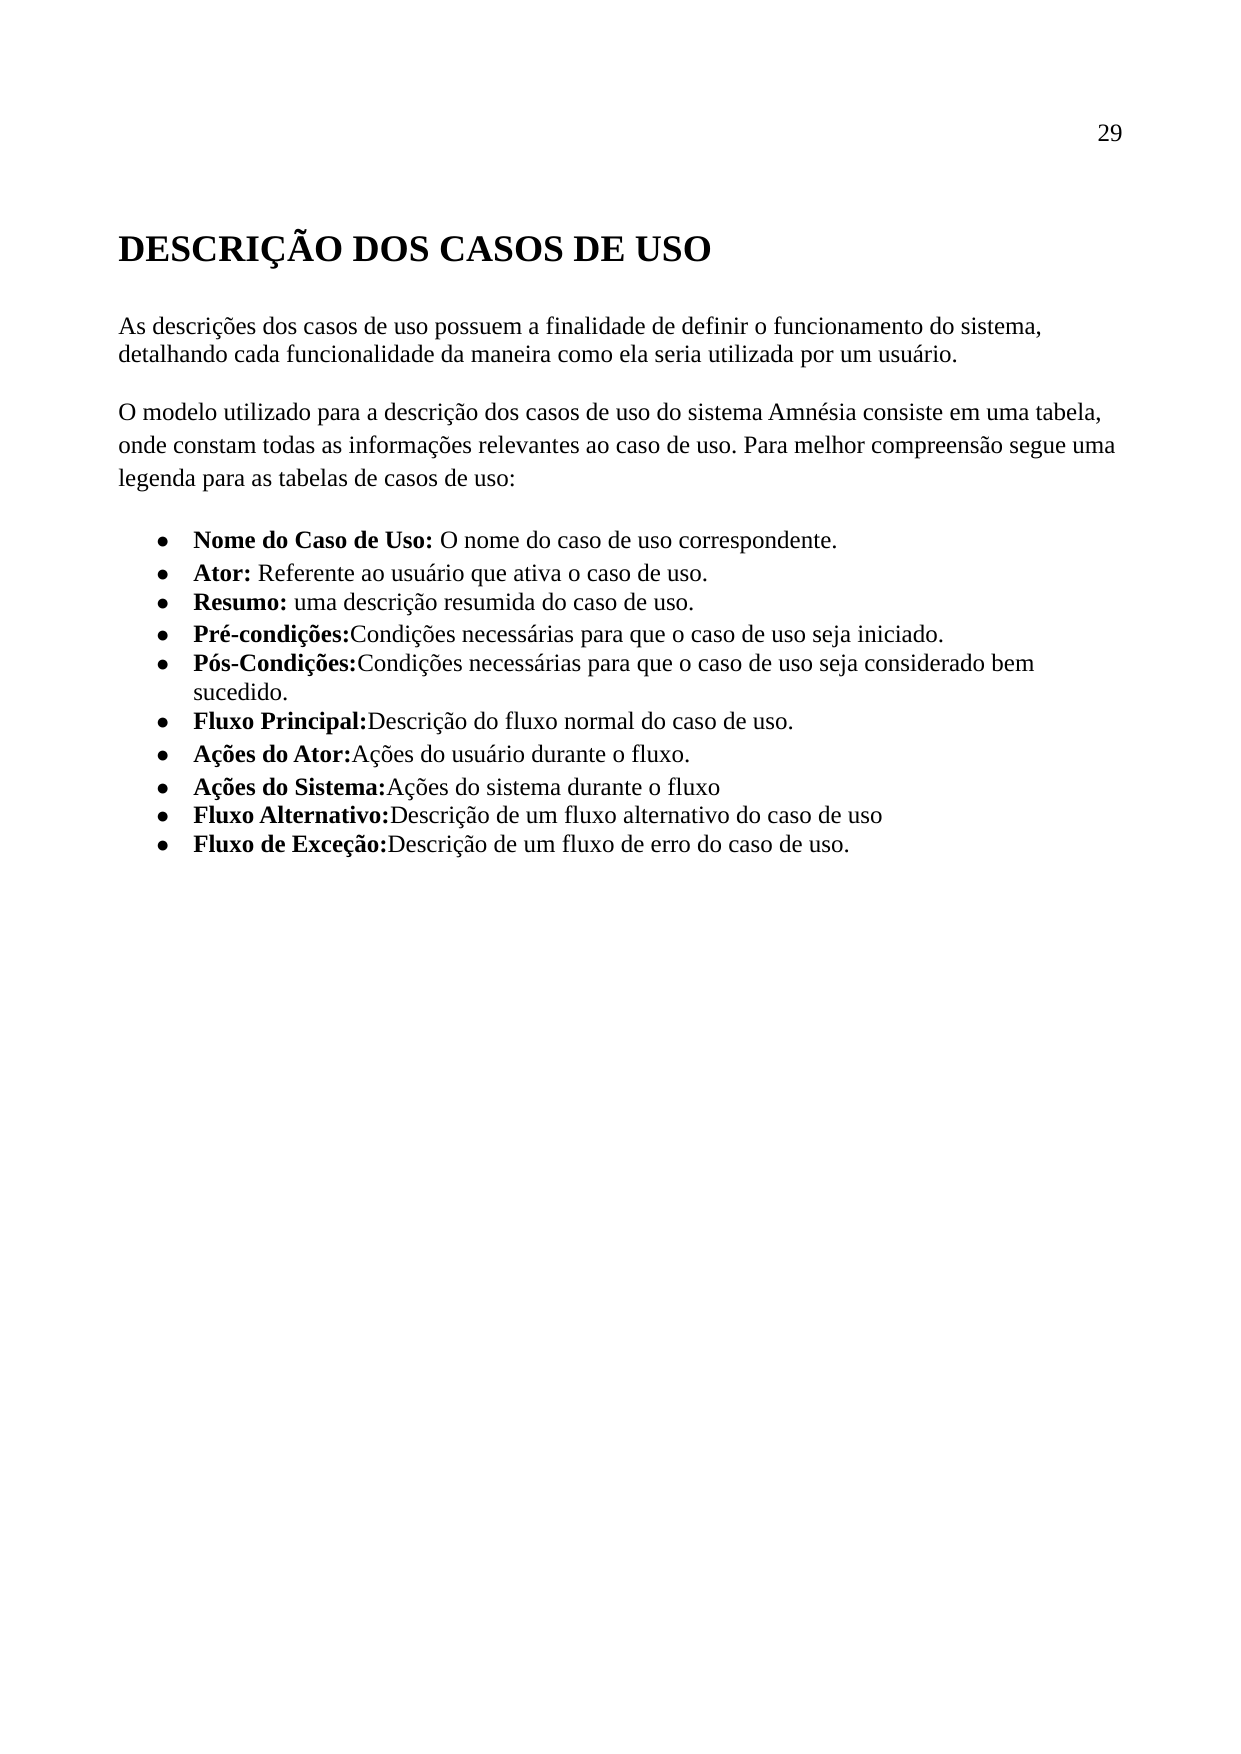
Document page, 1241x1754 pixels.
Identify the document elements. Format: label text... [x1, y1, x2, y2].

text As descrições dos casos de uso possuem a finalidade de definir o funcionamento do sistema, detalhando cada funcionalidade da maneira como ela seria utilizada por um usuário. [118, 311, 1122, 368]
subtitle DESCRIÇÃO DOS CASOS DE USO [118, 226, 1122, 269]
list Fluxo Principal:Descrição do fluxo normal do caso de uso. [156, 706, 1122, 734]
list Pré-condições:Condições necessárias para que o caso de uso seja iniciado. [156, 619, 1122, 648]
list Pós-Condições:Condições necessárias para que o caso de uso seja considerado bem sucedido. [156, 648, 1122, 706]
list Fluxo de Exceção:Descrição de um fluxo de erro do caso de uso. [156, 829, 1122, 858]
list Ações do Sistema:Ações do sistema durante o fluxo [156, 772, 1122, 801]
list Fluxo Alternativo:Descrição de um fluxo alternativo do caso de uso [156, 801, 1122, 829]
list Nome do Caso de Uso: O nome do caso de uso correspondente. [156, 525, 1122, 553]
list Resumo: uma descrição resumida do caso de uso. [156, 587, 1122, 615]
list Ator: Referente ao usuário que ativa o caso de uso. [156, 558, 1122, 587]
list Ações do Ator:Ações do usuário durante o fluxo. [156, 739, 1122, 768]
text O modelo utilizado para a descrição dos casos de uso do sistema Amnésia consiste em uma tabela, onde constam todas as informações relevantes ao caso de uso. Para melhor compreensão segue uma legenda para as tabelas de casos de uso: [118, 397, 1122, 492]
